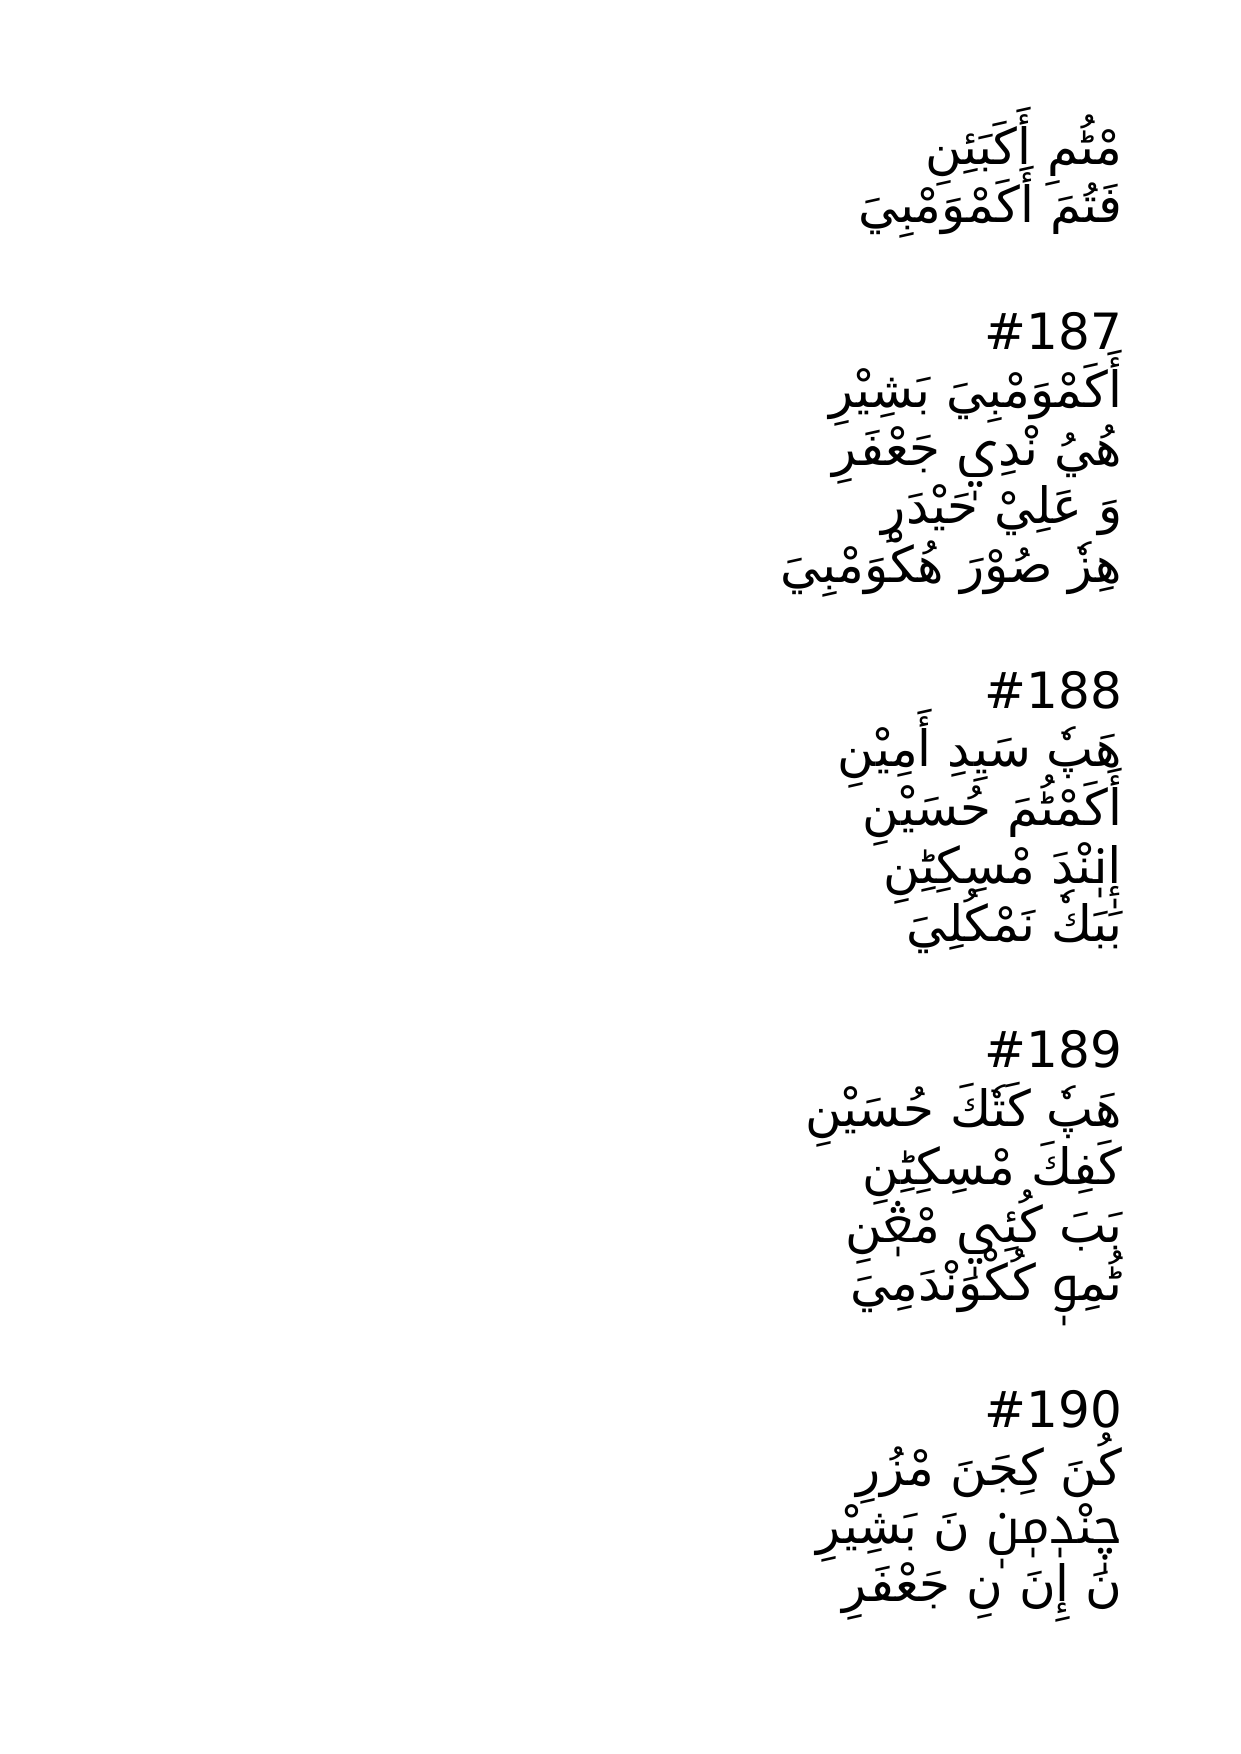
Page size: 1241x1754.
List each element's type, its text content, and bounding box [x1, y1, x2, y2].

text چٖنْدٖمٖنٖ نَ بَشِيْرِ [118, 1497, 1122, 1555]
text هَپٗ كَتٗكَ حُسَيْنِ [118, 1079, 1122, 1138]
text نَ إِنَ نِ جَعْفَرِ [118, 1555, 1122, 1613]
text #188 [118, 662, 1122, 720]
text هِزٗ صُوْرَ هُكْوَمْبِيَ [118, 536, 1122, 594]
text مْٹُمِ أَكَبَئِنِ [118, 118, 1122, 176]
text بَبَكٗ نَمْكُلِيَ [118, 895, 1122, 953]
text #190 [118, 1381, 1122, 1439]
text أَكَمْٹُمَ حُسَيْنِ [118, 778, 1122, 837]
text #189 [118, 1021, 1122, 1079]
text وَ عَلِيْ حَيْدَرِ [118, 477, 1122, 536]
text كُنَ كِجَنَ مْزُرِ [118, 1439, 1122, 1497]
text بَبَ كُئِيٖ مْڠٖنِ [118, 1196, 1122, 1254]
text إٖنٖنْدَ مْسِكِٹِنِ [118, 837, 1122, 895]
text #187 [118, 303, 1122, 361]
text أَكَمْوَمْبِيَ بَشِيْرِ [118, 361, 1122, 419]
text هُيُ نْدِيٖ جَعْفَرِ [118, 419, 1122, 477]
text ٹُمِوٖ كُكْوَنْدَمِيَ [118, 1254, 1122, 1312]
text فَتُمَ أَكَمْوَمْبِيَ [118, 176, 1122, 234]
text هَپٗ سَيِدِ أَمِيْنِ [118, 720, 1122, 778]
text كَفِكَ مْسِكِٹِنِ [118, 1138, 1122, 1196]
